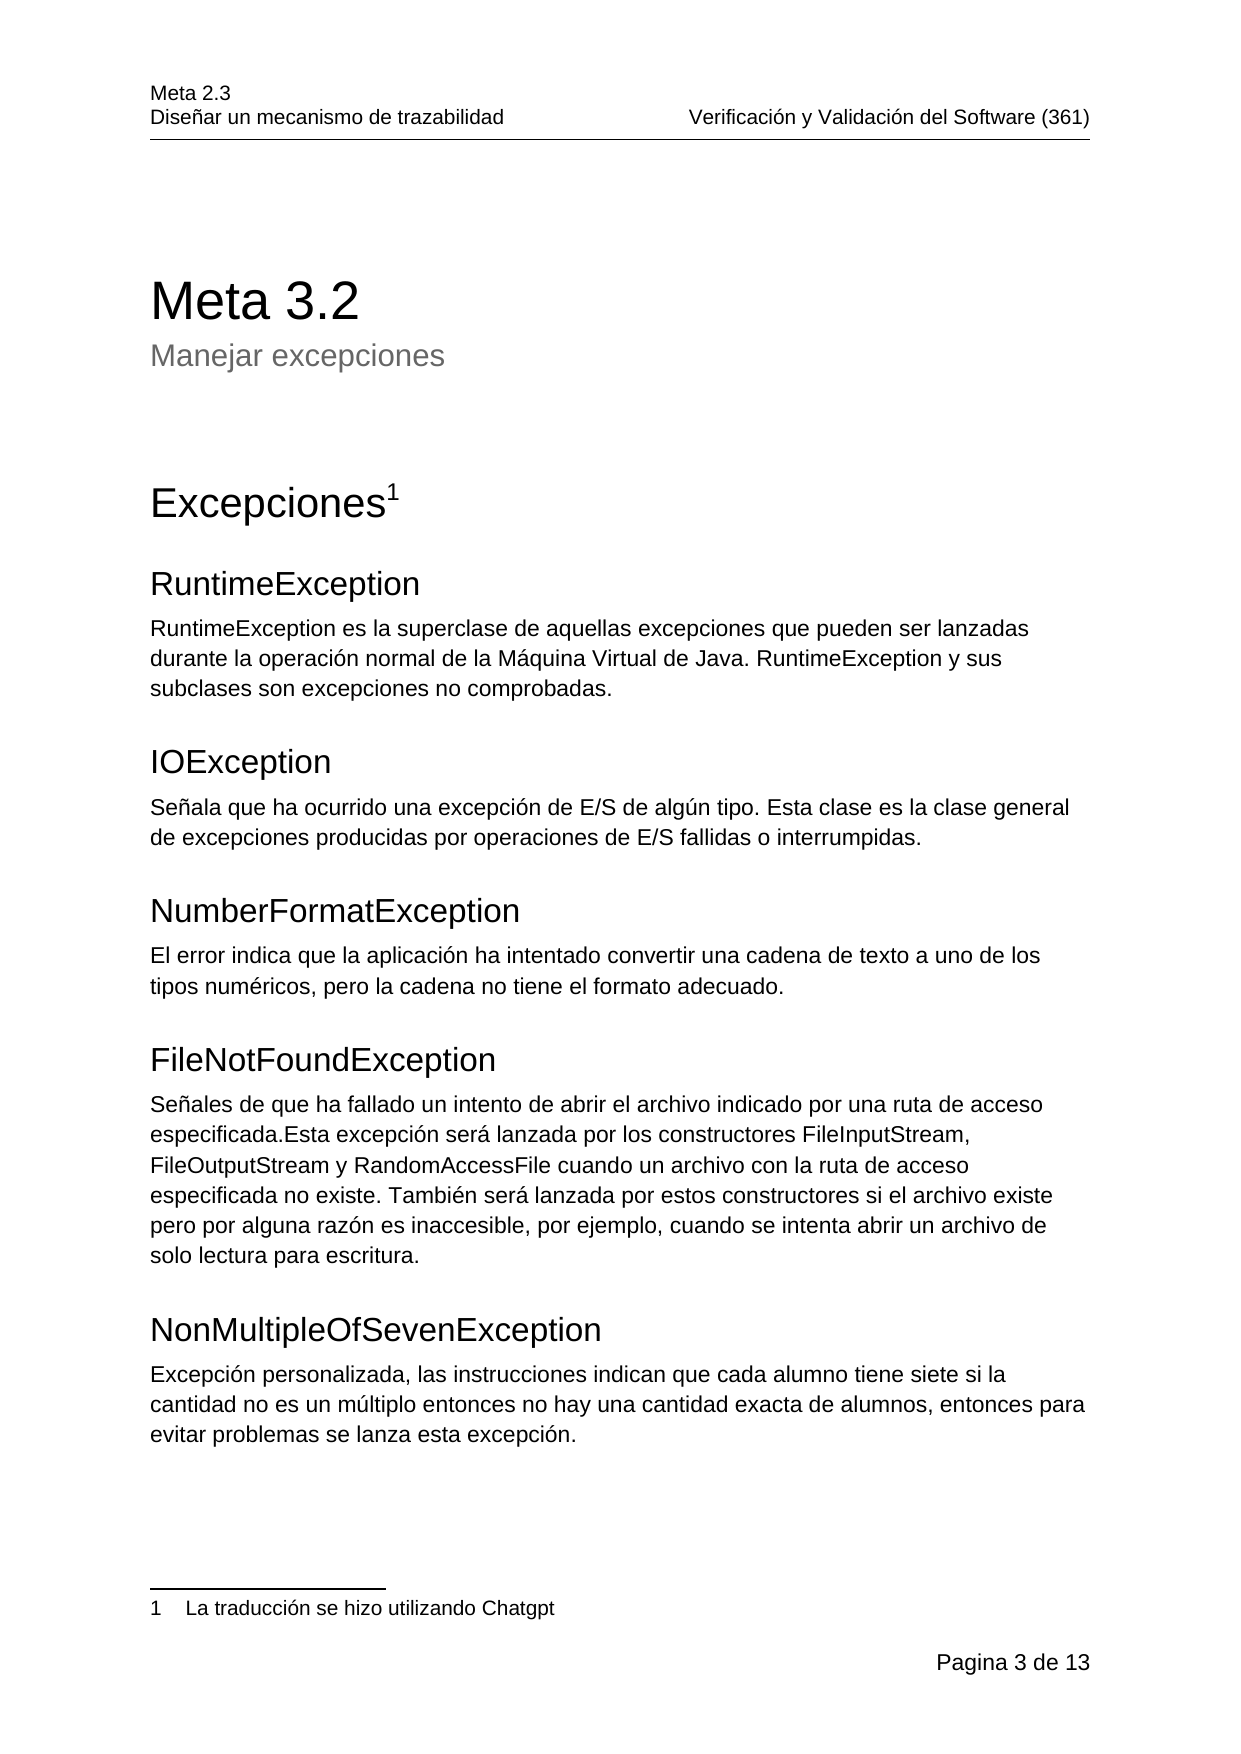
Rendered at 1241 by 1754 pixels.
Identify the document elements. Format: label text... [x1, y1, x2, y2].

text El error indica que la aplicación ha intentado convertir una cadena de texto a uno de los tipos numéricos, pero la cadena no tiene el formato adecuado. [150, 942, 1090, 999]
subtitle RuntimeException [150, 563, 1090, 602]
title Meta 3.2 [150, 268, 1090, 331]
text La traducción se hizo utilizando Chatgpt [150, 1595, 1090, 1619]
subtitle NonMultipleOfSevenException [150, 1310, 1090, 1348]
subtitle Manejar excepciones [150, 337, 1090, 373]
text Excepción personalizada, las instrucciones indican que cada alumno tiene siete si la cantidad no es un múltiplo entonces no hay una cantidad exacta de alumnos, entonces para evitar problemas se lanza esta excepción. [150, 1361, 1090, 1448]
subtitle FileNotFoundException [150, 1040, 1090, 1079]
text Señales de que ha fallado un intento de abrir el archivo indicado por una ruta de acceso especificada.Esta excepción será lanzada por los constructores FileInputStream, FileOutputStream y RandomAccessFile cuando un archivo con la ruta de acceso especificada no existe. También será lanzada por estos constructores si el archivo existe pero por alguna razón es inaccesible, por ejemplo, cuando se intenta abrir un archivo de solo lectura para escritura. [150, 1091, 1090, 1269]
subtitle NumberFormatException [150, 891, 1090, 930]
subtitle IOException [150, 743, 1090, 781]
text RuntimeException es la superclase de aquellas excepciones que pueden ser lanzadas durante la operación normal de la Máquina Virtual de Java. RuntimeException y sus subclases son excepciones no comprobadas. [150, 614, 1090, 701]
text Señala que ha ocurrido una excepción de E/S de algún tipo. Esta clase es la clase general de excepciones producidas por operaciones de E/S fallidas o interrumpidas. [150, 793, 1090, 850]
subtitle Excepciones [150, 478, 1090, 526]
